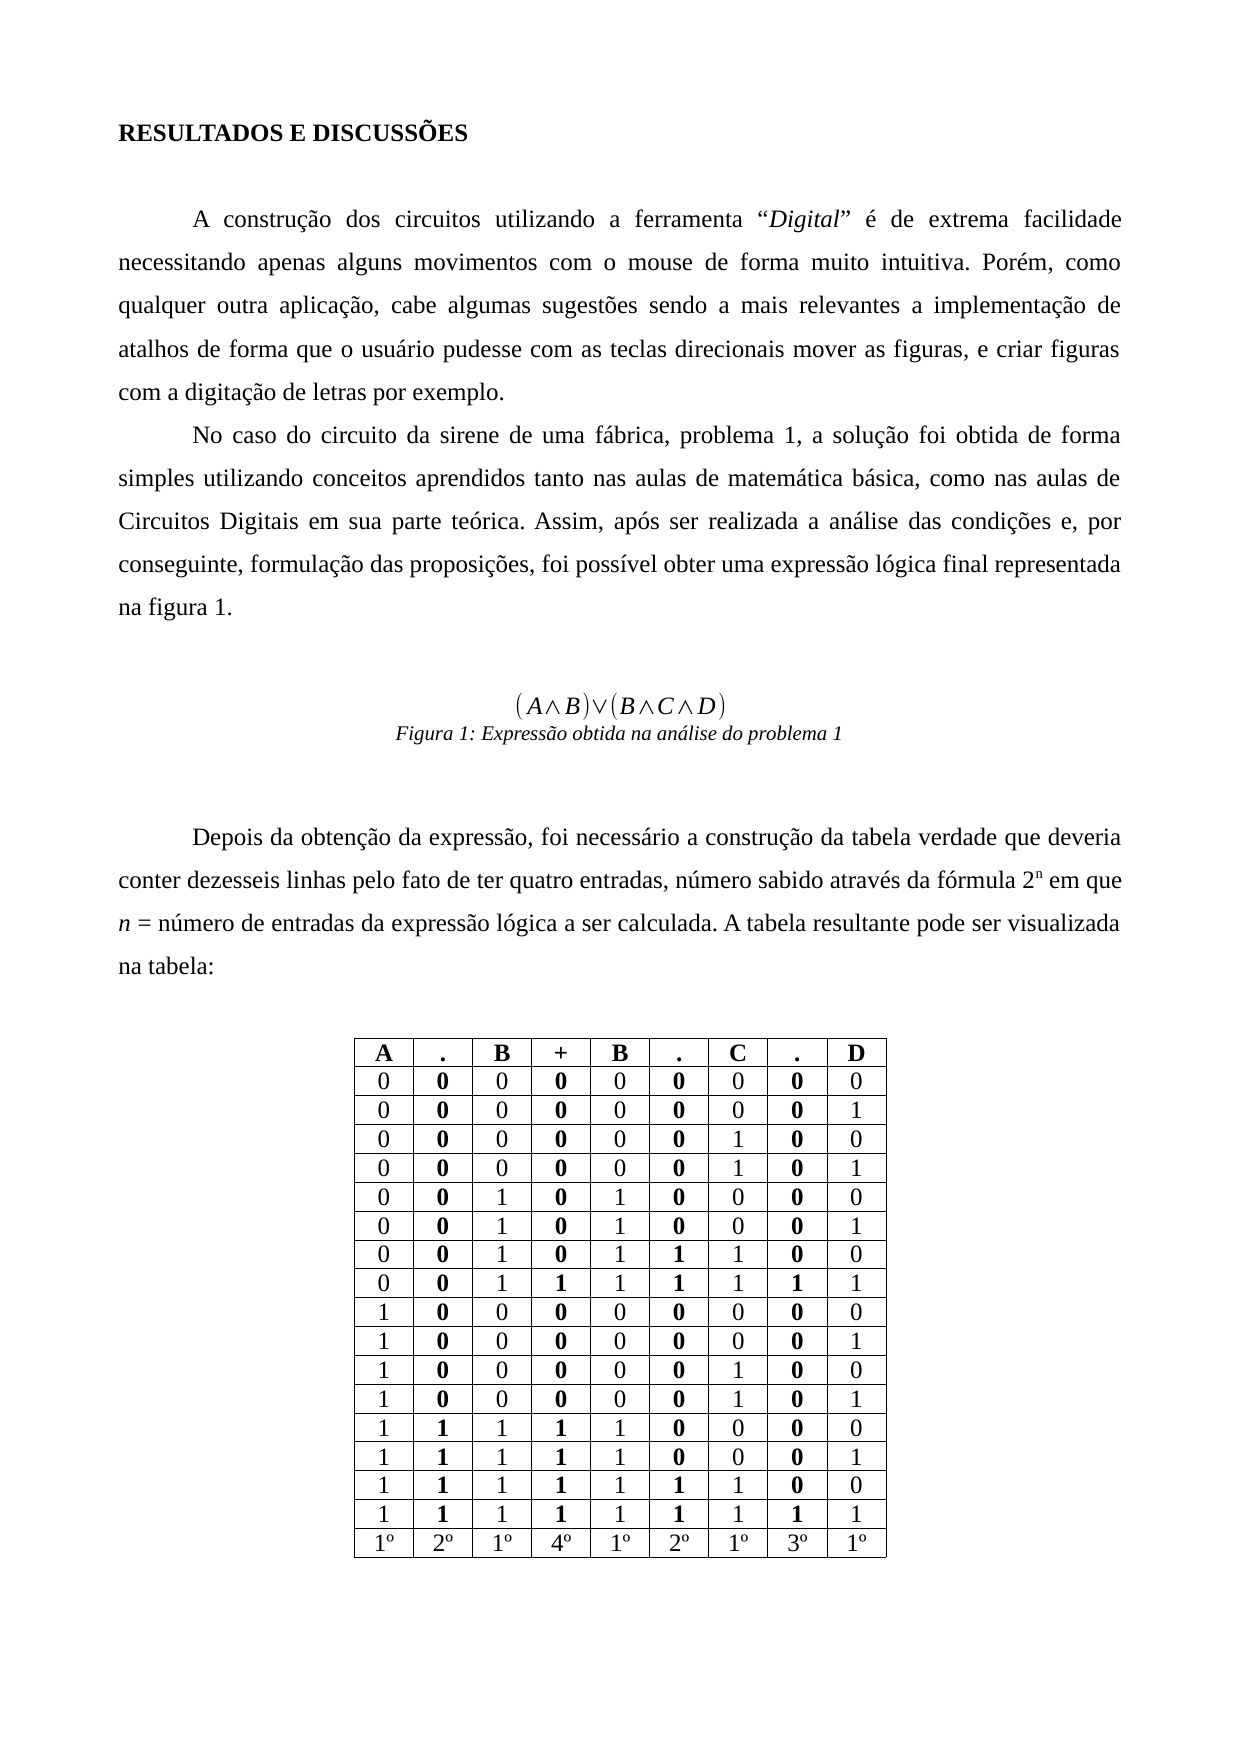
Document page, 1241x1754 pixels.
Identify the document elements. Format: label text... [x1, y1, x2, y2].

table_cell 1 [355, 1356, 413, 1384]
table_cell 1 [355, 1414, 413, 1441]
table_cell 0 [414, 1356, 472, 1384]
table_cell 1 [414, 1442, 472, 1470]
table_cell 0 [591, 1298, 649, 1326]
table_cell 0 [591, 1125, 649, 1153]
table_cell 0 [768, 1356, 827, 1384]
table_cell 0 [473, 1356, 531, 1384]
table_cell 1 [473, 1442, 531, 1470]
table_cell 1 [709, 1241, 767, 1268]
table_cell 0 [532, 1067, 590, 1095]
table_cell 0 [768, 1067, 827, 1095]
table_cell 1 [709, 1125, 767, 1153]
table_cell 0 [473, 1154, 531, 1182]
table_cell 0 [414, 1183, 472, 1211]
table_cell 1 [591, 1183, 649, 1211]
table_cell 0 [650, 1356, 708, 1384]
table_cell 1 [414, 1500, 472, 1528]
table_cell 1 [473, 1183, 531, 1211]
table_cell 0 [709, 1067, 767, 1095]
table_cell 1 [709, 1385, 767, 1413]
table_cell 0 [473, 1385, 531, 1413]
table_cell 1 [355, 1298, 413, 1326]
table_cell 0 [768, 1241, 827, 1268]
table_cell 1 [532, 1414, 590, 1441]
text No caso do circuito da sirene de uma fábrica, problema 1, a solução foi obtida de forma simples utilizando conceitos aprendidos tanto nas aulas de matemática básica, como nas aulas de Circuitos Digitais em sua parte teórica. Assim, após ser realizada a análise das condições e, por conseguinte, formulação das proposições, foi possível obter uma expressão lógica final representada na figura 1. [118, 420, 1122, 621]
table_cell 1 [828, 1327, 886, 1355]
table_cell 0 [355, 1096, 413, 1124]
table_cell 1 [473, 1212, 531, 1239]
table_cell 0 [532, 1356, 590, 1384]
table_cell 1 [473, 1269, 531, 1297]
table_cell 0 [650, 1154, 708, 1182]
table_cell 0 [355, 1154, 413, 1182]
table_cell 1 [532, 1500, 590, 1528]
table_cell 0 [414, 1269, 472, 1297]
table_cell 0 [828, 1414, 886, 1441]
table_cell 1 [768, 1500, 827, 1528]
table_cell 1 [355, 1327, 413, 1355]
table_cell 1 [591, 1212, 649, 1239]
table_cell 1 [532, 1442, 590, 1470]
table_cell 0 [532, 1125, 590, 1153]
table_cell 1 [591, 1471, 649, 1499]
table_cell 1 [473, 1414, 531, 1441]
table_cell 0 [532, 1183, 590, 1211]
table_cell 0 [650, 1298, 708, 1326]
table_cell 1 [355, 1442, 413, 1470]
table_cell 0 [828, 1125, 886, 1153]
table_cell 1 [828, 1385, 886, 1413]
table_cell 1 [355, 1471, 413, 1499]
table_cell 0 [828, 1471, 886, 1499]
table_cell 0 [414, 1298, 472, 1326]
table_header + [532, 1039, 590, 1066]
table_cell 0 [473, 1298, 531, 1326]
table_cell 0 [650, 1385, 708, 1413]
table_cell 0 [768, 1327, 827, 1355]
table_cell 1 [532, 1471, 590, 1499]
table_cell 0 [532, 1298, 590, 1326]
table_cell 1 [591, 1269, 649, 1297]
table_cell 0 [650, 1183, 708, 1211]
text Depois da obtenção da expressão, foi necessário a construção da tabela verdade que deveria conter dezesseis linhas pelo fato de ter quatro entradas, número sabido através da fórmula 2n em que n = número de entradas da expressão lógica a ser calculada. A tabela resultante pode ser visualizada na tabela: [118, 822, 1122, 980]
table_cell 0 [591, 1067, 649, 1095]
table_cell 1 [828, 1154, 886, 1182]
table_cell 0 [768, 1212, 827, 1239]
table_cell 0 [768, 1298, 827, 1326]
table_cell 0 [532, 1327, 590, 1355]
table_cell 0 [709, 1327, 767, 1355]
table_cell 0 [591, 1096, 649, 1124]
table_cell 0 [768, 1154, 827, 1182]
table_cell 2º [650, 1529, 708, 1557]
text Figura 1: Expressão obtida na análise do problema 1 [311, 691, 930, 745]
table_cell 1º [473, 1529, 531, 1557]
table_cell 1 [709, 1471, 767, 1499]
table_cell 0 [414, 1067, 472, 1095]
table_cell 0 [650, 1096, 708, 1124]
table_cell 0 [473, 1096, 531, 1124]
table_cell 0 [414, 1096, 472, 1124]
table_cell 1 [591, 1442, 649, 1470]
table_cell 0 [355, 1241, 413, 1268]
table_cell 3º [768, 1529, 827, 1557]
table_cell 1 [355, 1385, 413, 1413]
table_cell 1 [768, 1269, 827, 1297]
table_cell 1 [828, 1500, 886, 1528]
table_cell 0 [532, 1212, 590, 1239]
table_header D [828, 1039, 886, 1066]
table_cell 0 [828, 1298, 886, 1326]
table_cell 0 [355, 1067, 413, 1095]
table_cell 1º [591, 1529, 649, 1557]
table_cell 0 [768, 1125, 827, 1153]
table_cell 0 [414, 1327, 472, 1355]
table_cell 1º [828, 1529, 886, 1557]
table_cell 0 [473, 1125, 531, 1153]
table_cell 0 [709, 1442, 767, 1470]
table_cell 0 [768, 1471, 827, 1499]
table_cell 1 [828, 1269, 886, 1297]
table_cell 4º [532, 1529, 590, 1557]
table_cell 1 [473, 1471, 531, 1499]
table_cell 1 [709, 1500, 767, 1528]
table_header B [473, 1039, 531, 1066]
table_cell 0 [650, 1067, 708, 1095]
table_cell 0 [532, 1241, 590, 1268]
table_cell 1º [709, 1529, 767, 1557]
table_cell 0 [828, 1183, 886, 1211]
table_cell 0 [473, 1067, 531, 1095]
table_cell 1 [355, 1500, 413, 1528]
table_cell 0 [768, 1096, 827, 1124]
table_cell 0 [473, 1327, 531, 1355]
table_cell 0 [709, 1212, 767, 1239]
table_cell 1 [828, 1442, 886, 1470]
table_cell 1 [650, 1471, 708, 1499]
table_cell 0 [650, 1125, 708, 1153]
table_cell 0 [532, 1385, 590, 1413]
text A construção dos circuitos utilizando a ferramenta “Digital” é de extrema facilidade necessitando apenas alguns movimentos com o mouse de forma muito intuitiva. Porém, como qualquer outra aplicação, cabe algumas sugestões sendo a mais relevantes a implementação de atalhos de forma que o usuário pudesse com as teclas direcionais mover as figuras, e criar figuras com a digitação de letras por exemplo. [118, 204, 1122, 406]
table_cell 0 [650, 1327, 708, 1355]
table_cell 0 [591, 1356, 649, 1384]
table_cell 1º [355, 1529, 413, 1557]
table_cell 0 [709, 1183, 767, 1211]
table_cell 0 [414, 1385, 472, 1413]
table_header A [355, 1039, 413, 1066]
table_cell 0 [532, 1096, 590, 1124]
table_cell 1 [591, 1241, 649, 1268]
table_cell 1 [709, 1269, 767, 1297]
table_cell 0 [768, 1385, 827, 1413]
text RESULTADOS E DISCUSSÕES [118, 118, 1122, 147]
table_cell 1 [473, 1241, 531, 1268]
table_cell 0 [709, 1298, 767, 1326]
table_cell 1 [828, 1096, 886, 1124]
table_cell 0 [414, 1212, 472, 1239]
table_header B [591, 1039, 649, 1066]
table_cell 0 [768, 1442, 827, 1470]
table_cell 1 [414, 1414, 472, 1441]
table_cell 0 [828, 1067, 886, 1095]
table_cell 0 [828, 1356, 886, 1384]
table_cell 0 [591, 1385, 649, 1413]
table_cell 0 [650, 1442, 708, 1470]
table_cell 0 [355, 1183, 413, 1211]
table_cell 0 [591, 1154, 649, 1182]
table_cell 0 [414, 1241, 472, 1268]
table_cell 1 [591, 1414, 649, 1441]
table_cell 0 [768, 1414, 827, 1441]
table_cell 1 [709, 1356, 767, 1384]
table_cell 1 [650, 1241, 708, 1268]
table_cell 1 [650, 1500, 708, 1528]
table_cell 0 [414, 1154, 472, 1182]
table_cell 1 [591, 1500, 649, 1528]
table_header . [768, 1039, 827, 1066]
table_cell 1 [709, 1154, 767, 1182]
table_cell 1 [532, 1269, 590, 1297]
table_cell 0 [650, 1414, 708, 1441]
table_cell 0 [414, 1125, 472, 1153]
table_cell 1 [473, 1500, 531, 1528]
table_cell 2º [414, 1529, 472, 1557]
table_cell 0 [709, 1096, 767, 1124]
table_cell 1 [828, 1212, 886, 1239]
table_cell 1 [414, 1471, 472, 1499]
table_cell 1 [650, 1269, 708, 1297]
table_cell 0 [355, 1125, 413, 1153]
table_cell 0 [532, 1154, 590, 1182]
table_header . [650, 1039, 708, 1066]
table_header C [709, 1039, 767, 1066]
table_cell 0 [828, 1241, 886, 1268]
table_cell 0 [650, 1212, 708, 1239]
table_header . [414, 1039, 472, 1066]
table_cell 0 [591, 1327, 649, 1355]
table_cell 0 [355, 1269, 413, 1297]
table_cell 0 [709, 1414, 767, 1441]
table_cell 0 [355, 1212, 413, 1239]
table_cell 0 [768, 1183, 827, 1211]
